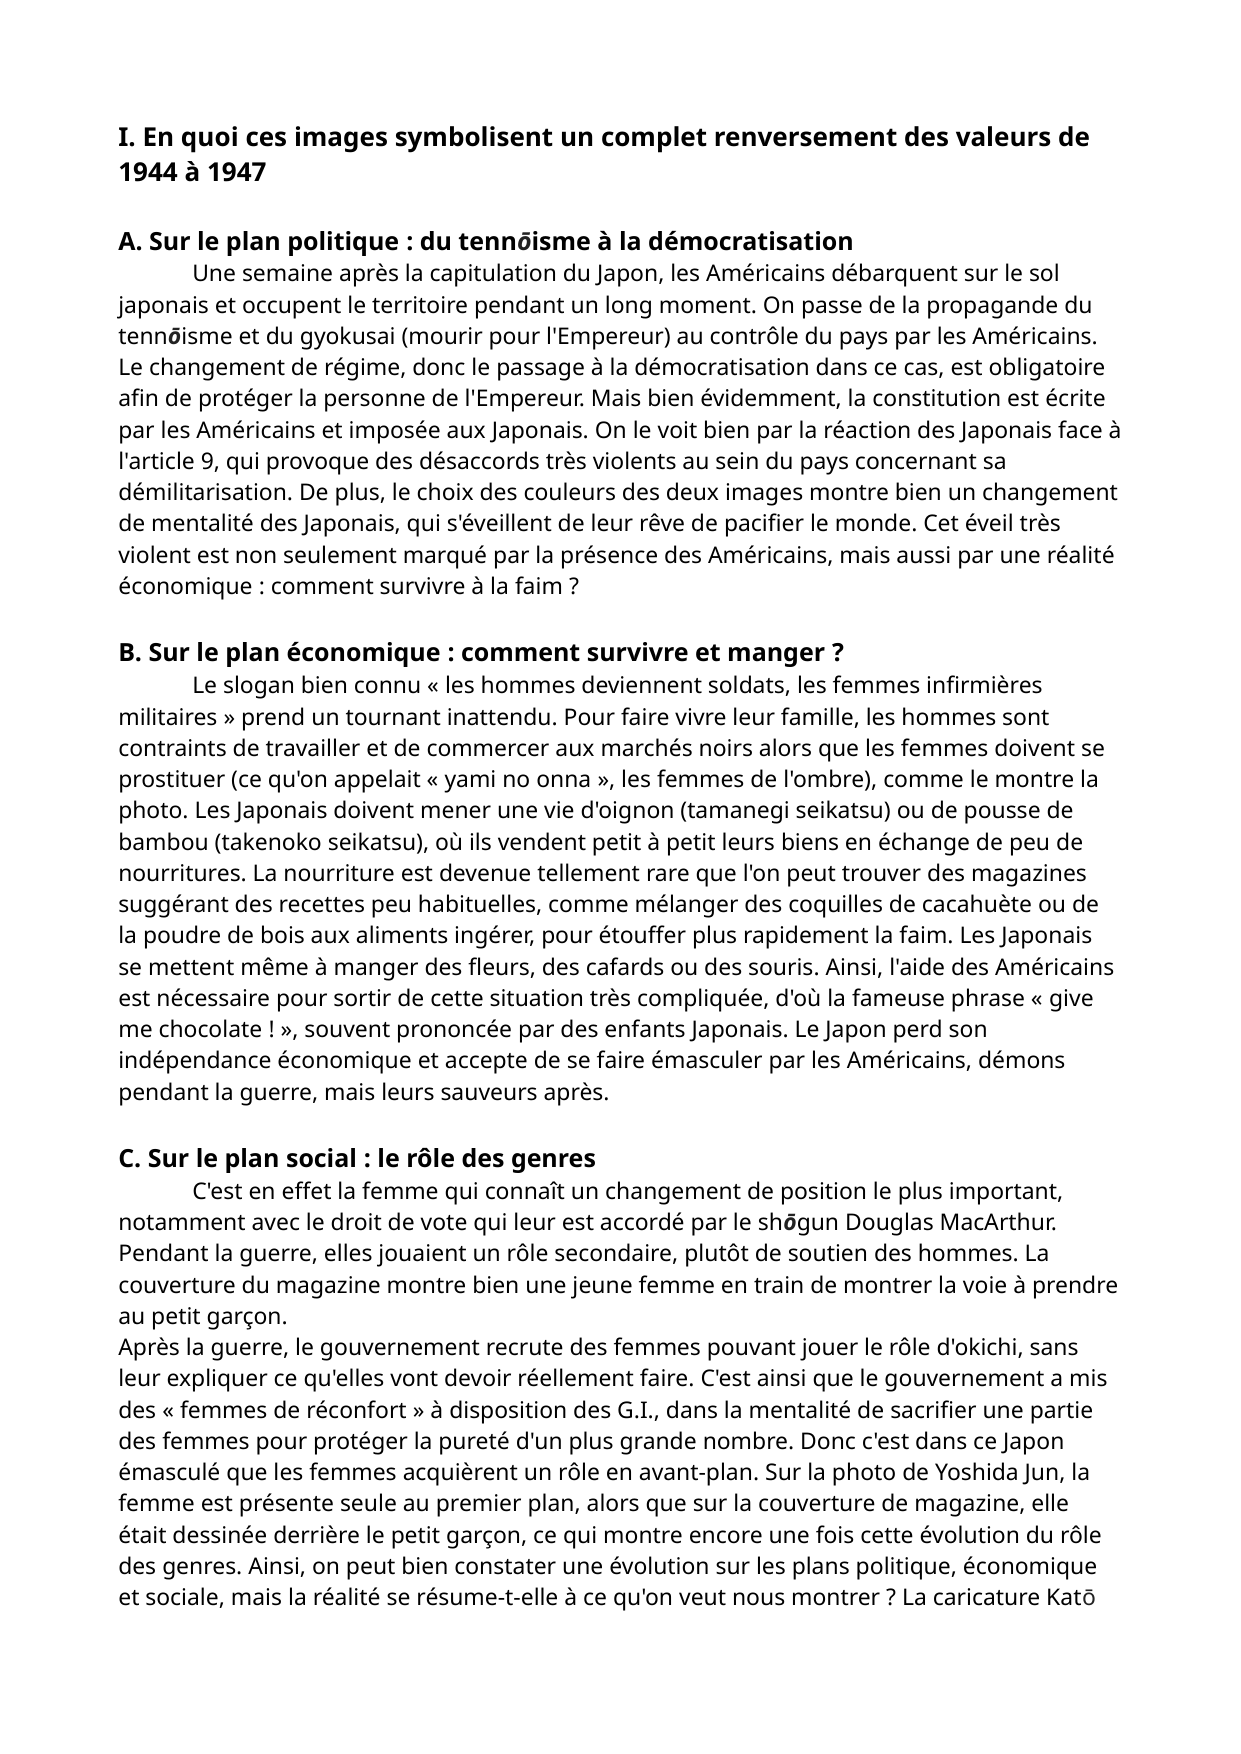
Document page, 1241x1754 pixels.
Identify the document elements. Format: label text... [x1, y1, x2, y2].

text A. Sur le plan politique : du tennōisme à la démocratisation [118, 223, 1122, 257]
text I. En quoi ces images symbolisent un complet renversement des valeurs de 1944 à 1947 [118, 118, 1122, 189]
text Après la guerre, le gouvernement recrute des femmes pouvant jouer le rôle d'okichi, sans leur expliquer ce qu'elles vont devoir réellement faire. C'est ainsi que le gouvernement a mis des « femmes de réconfort » à disposition des G.I., dans la mentalité de sacrifier une partie des femmes pour protéger la pureté d'un plus grande nombre. Donc c'est dans ce Japon émasculé que les femmes acquièrent un rôle en avant-plan. Sur la photo de Yoshida Jun, la femme est présente seule au premier plan, alors que sur la couverture de magazine, elle était dessinée derrière le petit garçon, ce qui montre encore une fois cette évolution du rôle des genres. Ainsi, on peut bien constater une évolution sur les plans politique, économique et sociale, mais la réalité se résume-t-elle à ce qu'on veut nous montrer ? La caricature Katō [118, 1331, 1122, 1612]
text B. Sur le plan économique : comment survivre et manger ? [118, 635, 1122, 669]
text C'est en effet la femme qui connaît un changement de position le plus important, notamment avec le droit de vote qui leur est accordé par le shōgun Douglas MacArthur. Pendant la guerre, elles jouaient un rôle secondaire, plutôt de soutien des hommes. La couverture du magazine montre bien une jeune femme en train de montrer la voie à prendre au petit garçon. [118, 1175, 1122, 1331]
text Le slogan bien connu « les hommes deviennent soldats, les femmes infirmières militaires » prend un tournant inattendu. Pour faire vivre leur famille, les hommes sont contraints de travailler et de commercer aux marchés noirs alors que les femmes doivent se prostituer (ce qu'on appelait « yami no onna », les femmes de l'ombre), comme le montre la photo. Les Japonais doivent mener une vie d'oignon (tamanegi seikatsu) ou de pousse de bambou (takenoko seikatsu), où ils vendent petit à petit leurs biens en échange de peu de nourritures. La nourriture est devenue tellement rare que l'on peut trouver des magazines suggérant des recettes peu habituelles, comme mélanger des coquilles de cacahuète ou de la poudre de bois aux aliments ingérer, pour étouffer plus rapidement la faim. Les Japonais se mettent même à manger des fleurs, des cafards ou des souris. Ainsi, l'aide des Américains est nécessaire pour sortir de cette situation très compliquée, d'où la fameuse phrase « give me chocolate ! », souvent prononcée par des enfants Japonais. Le Japon perd son indépendance économique et accepte de se faire émasculer par les Américains, démons pendant la guerre, mais leurs sauveurs après. [118, 669, 1122, 1107]
text C. Sur le plan social : le rôle des genres [118, 1141, 1122, 1175]
text Une semaine après la capitulation du Japon, les Américains débarquent sur le sol japonais et occupent le territoire pendant un long moment. On passe de la propagande du tennōisme et du gyokusai (mourir pour l'Empereur) au contrôle du pays par les Américains. Le changement de régime, donc le passage à la démocratisation dans ce cas, est obligatoire afin de protéger la personne de l'Empereur. Mais bien évidemment, la constitution est écrite par les Américains et imposée aux Japonais. On le voit bien par la réaction des Japonais face à l'article 9, qui provoque des désaccords très violents au sein du pays concernant sa démilitarisation. De plus, le choix des couleurs des deux images montre bien un changement de mentalité des Japonais, qui s'éveillent de leur rêve de pacifier le monde. Cet éveil très violent est non seulement marqué par la présence des Américains, mais aussi par une réalité économique : comment survivre à la faim ? [118, 257, 1122, 601]
